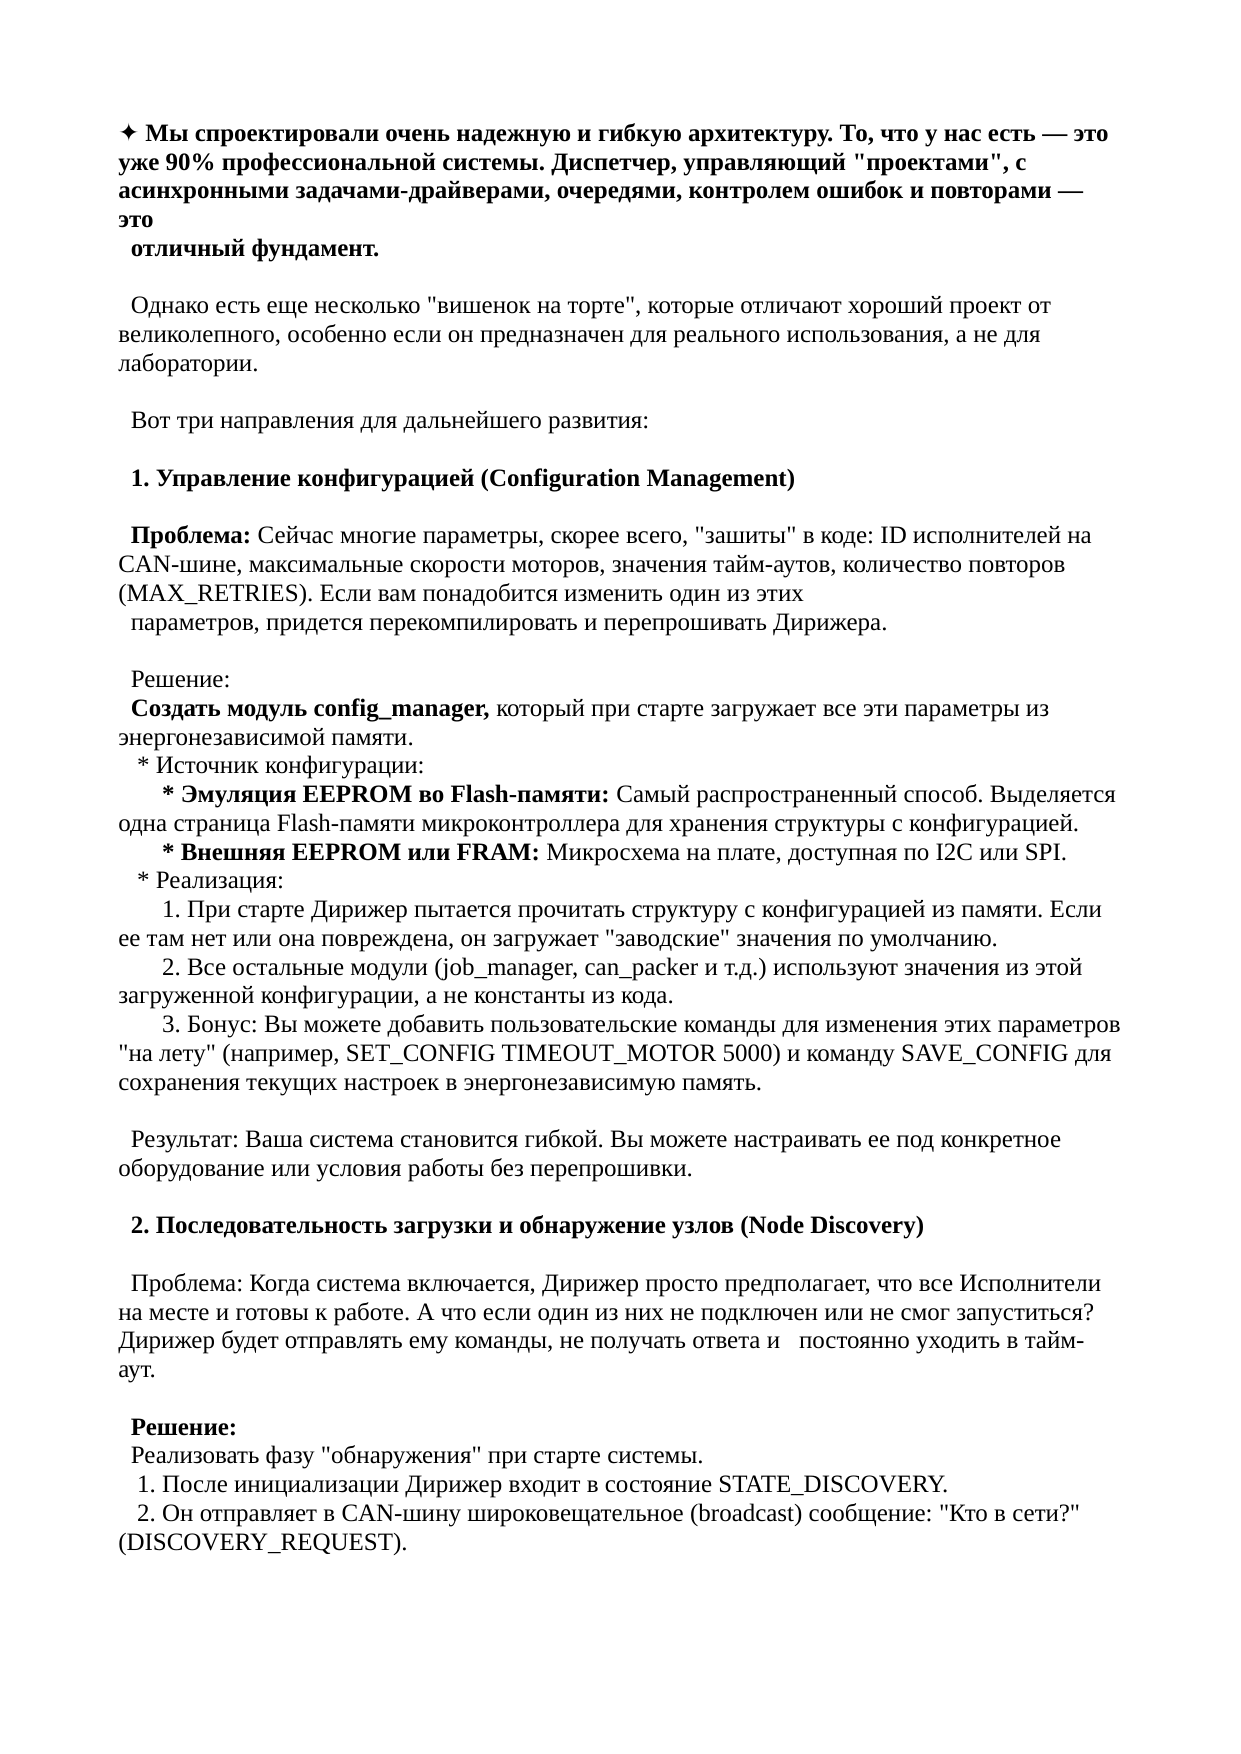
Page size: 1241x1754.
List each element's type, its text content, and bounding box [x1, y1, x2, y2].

text отличный фундамент. [118, 233, 1122, 262]
text 1. При старте Дирижер пытается прочитать структуру с конфигурацией из памяти. Если ее там нет или она повреждена, он загружает "заводские" значения по умолчанию. [118, 894, 1122, 952]
text Решение: [118, 664, 1122, 693]
text Проблема: Сейчас многие параметры, скорее всего, "зашиты" в коде: ID исполнителей на CAN-шине, максимальные скорости моторов, значения тайм-аутов, количество повторов (MAX_RETRIES). Если вам понадобится изменить один из этих [118, 521, 1122, 607]
text Результат: Ваша система становится гибкой. Вы можете настраивать ее под конкретное оборудование или условия работы без перепрошивки. [118, 1124, 1122, 1182]
text Создать модуль config_manager, который при старте загружает все эти параметры из энергонезависимой памяти. [118, 693, 1122, 751]
text Вот три направления для дальнейшего развития: [118, 406, 1122, 434]
text * Источник конфигурации: [118, 751, 1122, 779]
text 1. После инициализации Дирижер входит в состояние STATE_DISCOVERY. [118, 1469, 1122, 1498]
text 2. Он отправляет в CAN-шину широковещательное (broadcast) сообщение: "Кто в сети?" (DISCOVERY_REQUEST). [118, 1498, 1122, 1556]
text Проблема: Когда система включается, Дирижер просто предполагает, что все Исполнители на месте и готовы к работе. А что если один из них не подключен или не смог запуститься? Дирижер будет отправлять ему команды, не получать ответа и постоянно уходить в тайм-аут. [118, 1268, 1122, 1383]
text Однако есть еще несколько "вишенок на торте", которые отличают хороший проект от великолепного, особенно если он предназначен для реального использования, а не для лаборатории. [118, 291, 1122, 377]
text 3. Бонус: Вы можете добавить пользовательские команды для изменения этих параметров "на лету" (например, SET_CONFIG TIMEOUT_MOTOR 5000) и команду SAVE_CONFIG для сохранения текущих настроек в энергонезависимую память. [118, 1009, 1122, 1096]
text * Внешняя EEPROM или FRAM: Микросхема на плате, доступная по I2C или SPI. [118, 837, 1122, 866]
text параметров, придется перекомпилировать и перепрошивать Дирижера. [118, 607, 1122, 636]
text Реализовать фазу "обнаружения" при старте системы. [118, 1441, 1122, 1469]
text 2. Все остальные модули (job_manager, can_packer и т.д.) используют значения из этой загруженной конфигурации, а не константы из кода. [118, 952, 1122, 1009]
text ✦ Мы спроектировали очень надежную и гибкую архитектуру. То, что у нас есть — это уже 90% профессиональной системы. Диспетчер, управляющий "проектами", с асинхронными задачами-драйверами, очередями, контролем ошибок и повторами — это [118, 118, 1122, 233]
text 2. Последовательность загрузки и обнаружение узлов (Node Discovery) [118, 1211, 1122, 1239]
text * Эмуляция EEPROM во Flash-памяти: Самый распространенный способ. Выделяется одна страница Flash-памяти микроконтроллера для хранения структуры с конфигурацией. [118, 779, 1122, 837]
text * Реализация: [118, 866, 1122, 894]
text Решение: [118, 1412, 1122, 1441]
text 1. Управление конфигурацией (Configuration Management) [118, 463, 1122, 492]
